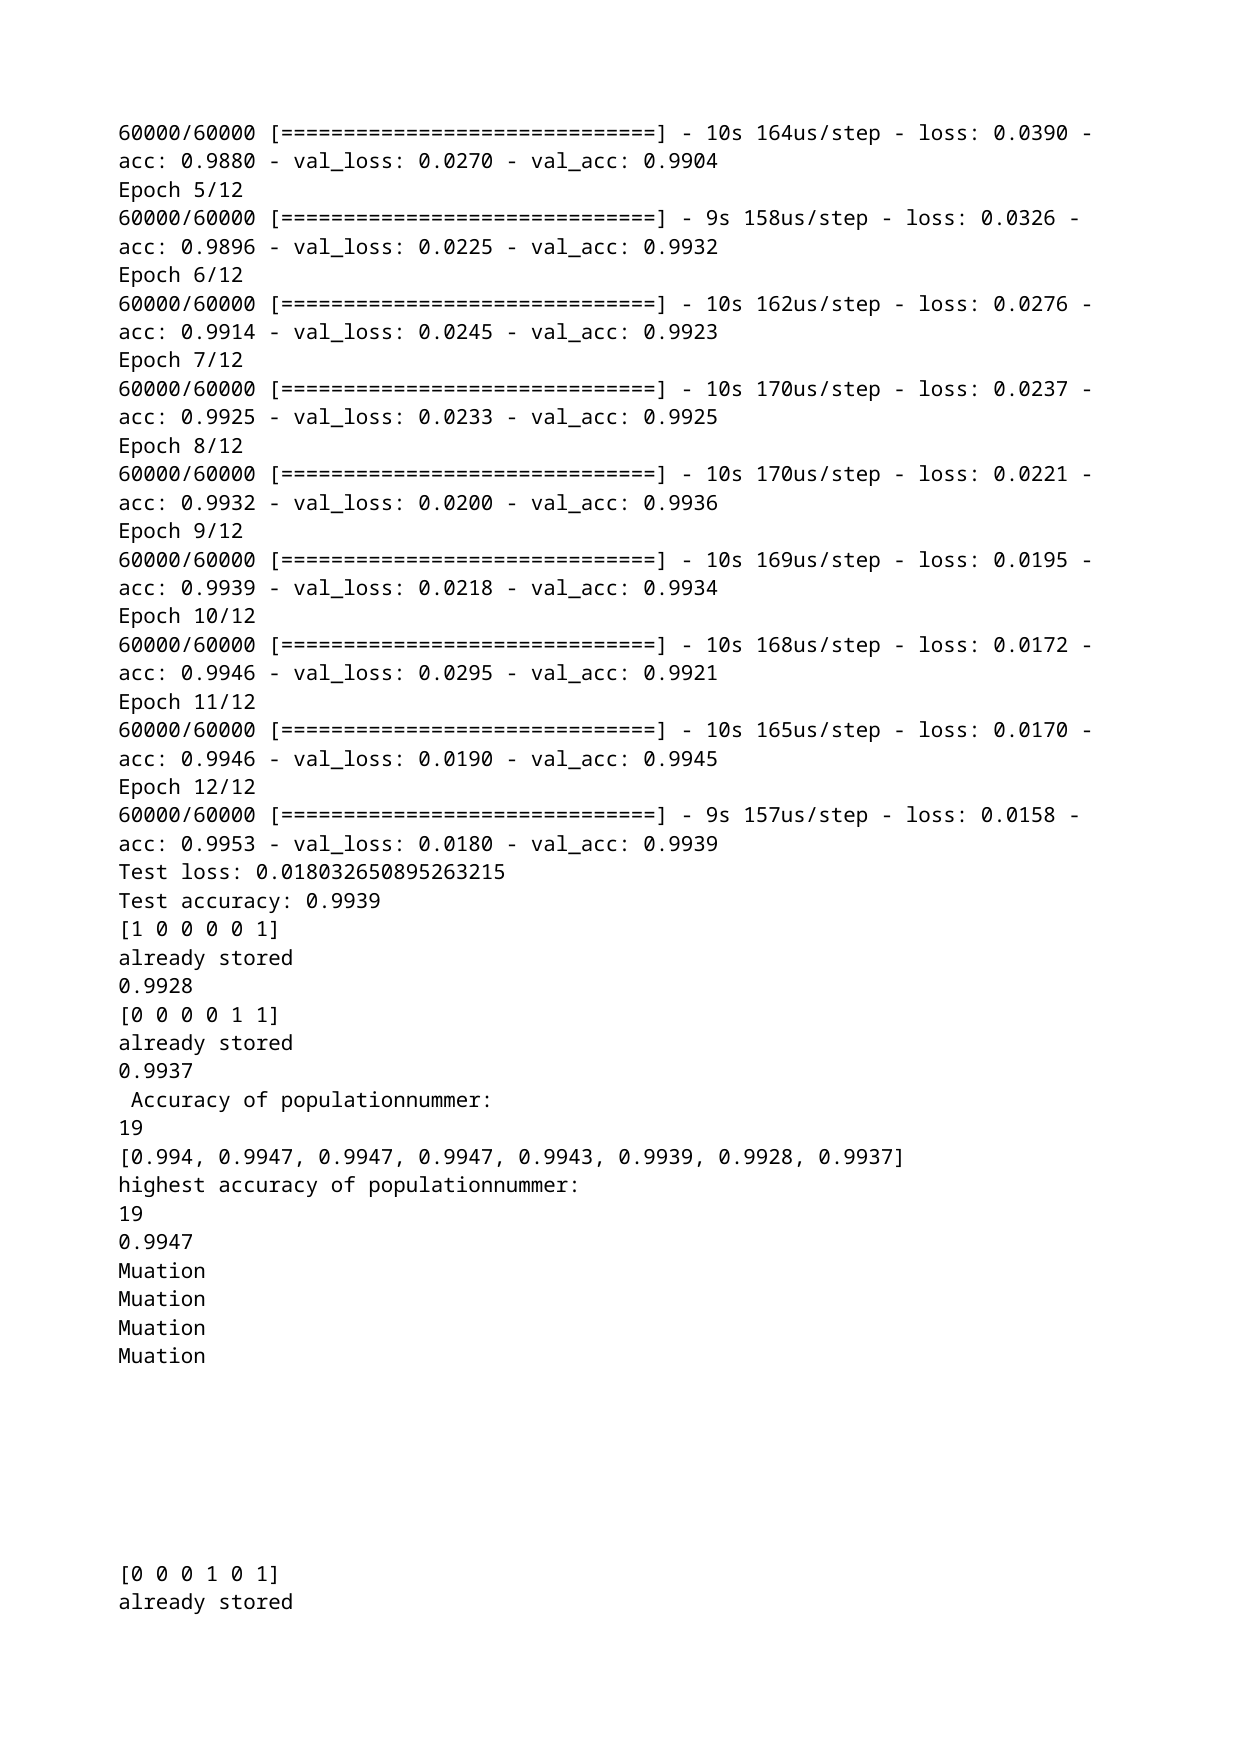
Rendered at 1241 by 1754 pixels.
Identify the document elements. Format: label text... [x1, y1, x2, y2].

text Muation [118, 1341, 1122, 1369]
text already stored [118, 1028, 1122, 1057]
text Muation [118, 1284, 1122, 1313]
text 60000/60000 [==============================] - 10s 168us/step - loss: 0.0172 - acc: 0.9946 - val_loss: 0.0295 - val_acc: 0.9921 [118, 630, 1122, 687]
text 19 [118, 1113, 1122, 1142]
text Epoch 10/12 [118, 602, 1122, 630]
text Test accuracy: 0.9939 [118, 886, 1122, 914]
text Test loss: 0.018032650895263215 [118, 857, 1122, 886]
text Epoch 6/12 [118, 260, 1122, 289]
text 0.9947 [118, 1227, 1122, 1256]
text [0 0 0 0 1 1] [118, 1000, 1122, 1028]
text 19 [118, 1199, 1122, 1227]
text Accuracy of populationnummer: [118, 1085, 1122, 1113]
text [0 0 0 1 0 1] [118, 1559, 1122, 1587]
text 0.9937 [118, 1057, 1122, 1085]
text Epoch 5/12 [118, 175, 1122, 203]
text 60000/60000 [==============================] - 10s 169us/step - loss: 0.0195 - acc: 0.9939 - val_loss: 0.0218 - val_acc: 0.9934 [118, 545, 1122, 602]
text [0.994, 0.9947, 0.9947, 0.9947, 0.9943, 0.9939, 0.9928, 0.9937] [118, 1142, 1122, 1170]
text highest accuracy of populationnummer: [118, 1170, 1122, 1199]
text 60000/60000 [==============================] - 10s 164us/step - loss: 0.0390 - acc: 0.9880 - val_loss: 0.0270 - val_acc: 0.9904 [118, 118, 1122, 175]
text 60000/60000 [==============================] - 9s 158us/step - loss: 0.0326 - acc: 0.9896 - val_loss: 0.0225 - val_acc: 0.9932 [118, 203, 1122, 260]
text 60000/60000 [==============================] - 10s 170us/step - loss: 0.0237 - acc: 0.9925 - val_loss: 0.0233 - val_acc: 0.9925 [118, 374, 1122, 431]
text Muation [118, 1313, 1122, 1341]
text 60000/60000 [==============================] - 10s 165us/step - loss: 0.0170 - acc: 0.9946 - val_loss: 0.0190 - val_acc: 0.9945 [118, 715, 1122, 772]
text [1 0 0 0 0 1] [118, 914, 1122, 943]
text 60000/60000 [==============================] - 9s 157us/step - loss: 0.0158 - acc: 0.9953 - val_loss: 0.0180 - val_acc: 0.9939 [118, 801, 1122, 857]
text Epoch 8/12 [118, 431, 1122, 459]
text Epoch 9/12 [118, 516, 1122, 545]
text 0.9928 [118, 971, 1122, 1000]
text 60000/60000 [==============================] - 10s 170us/step - loss: 0.0221 - acc: 0.9932 - val_loss: 0.0200 - val_acc: 0.9936 [118, 459, 1122, 516]
text already stored [118, 1587, 1122, 1616]
text Epoch 7/12 [118, 346, 1122, 374]
text 60000/60000 [==============================] - 10s 162us/step - loss: 0.0276 - acc: 0.9914 - val_loss: 0.0245 - val_acc: 0.9923 [118, 289, 1122, 346]
text Epoch 12/12 [118, 772, 1122, 801]
text Muation [118, 1256, 1122, 1284]
text already stored [118, 943, 1122, 971]
text Epoch 11/12 [118, 687, 1122, 715]
